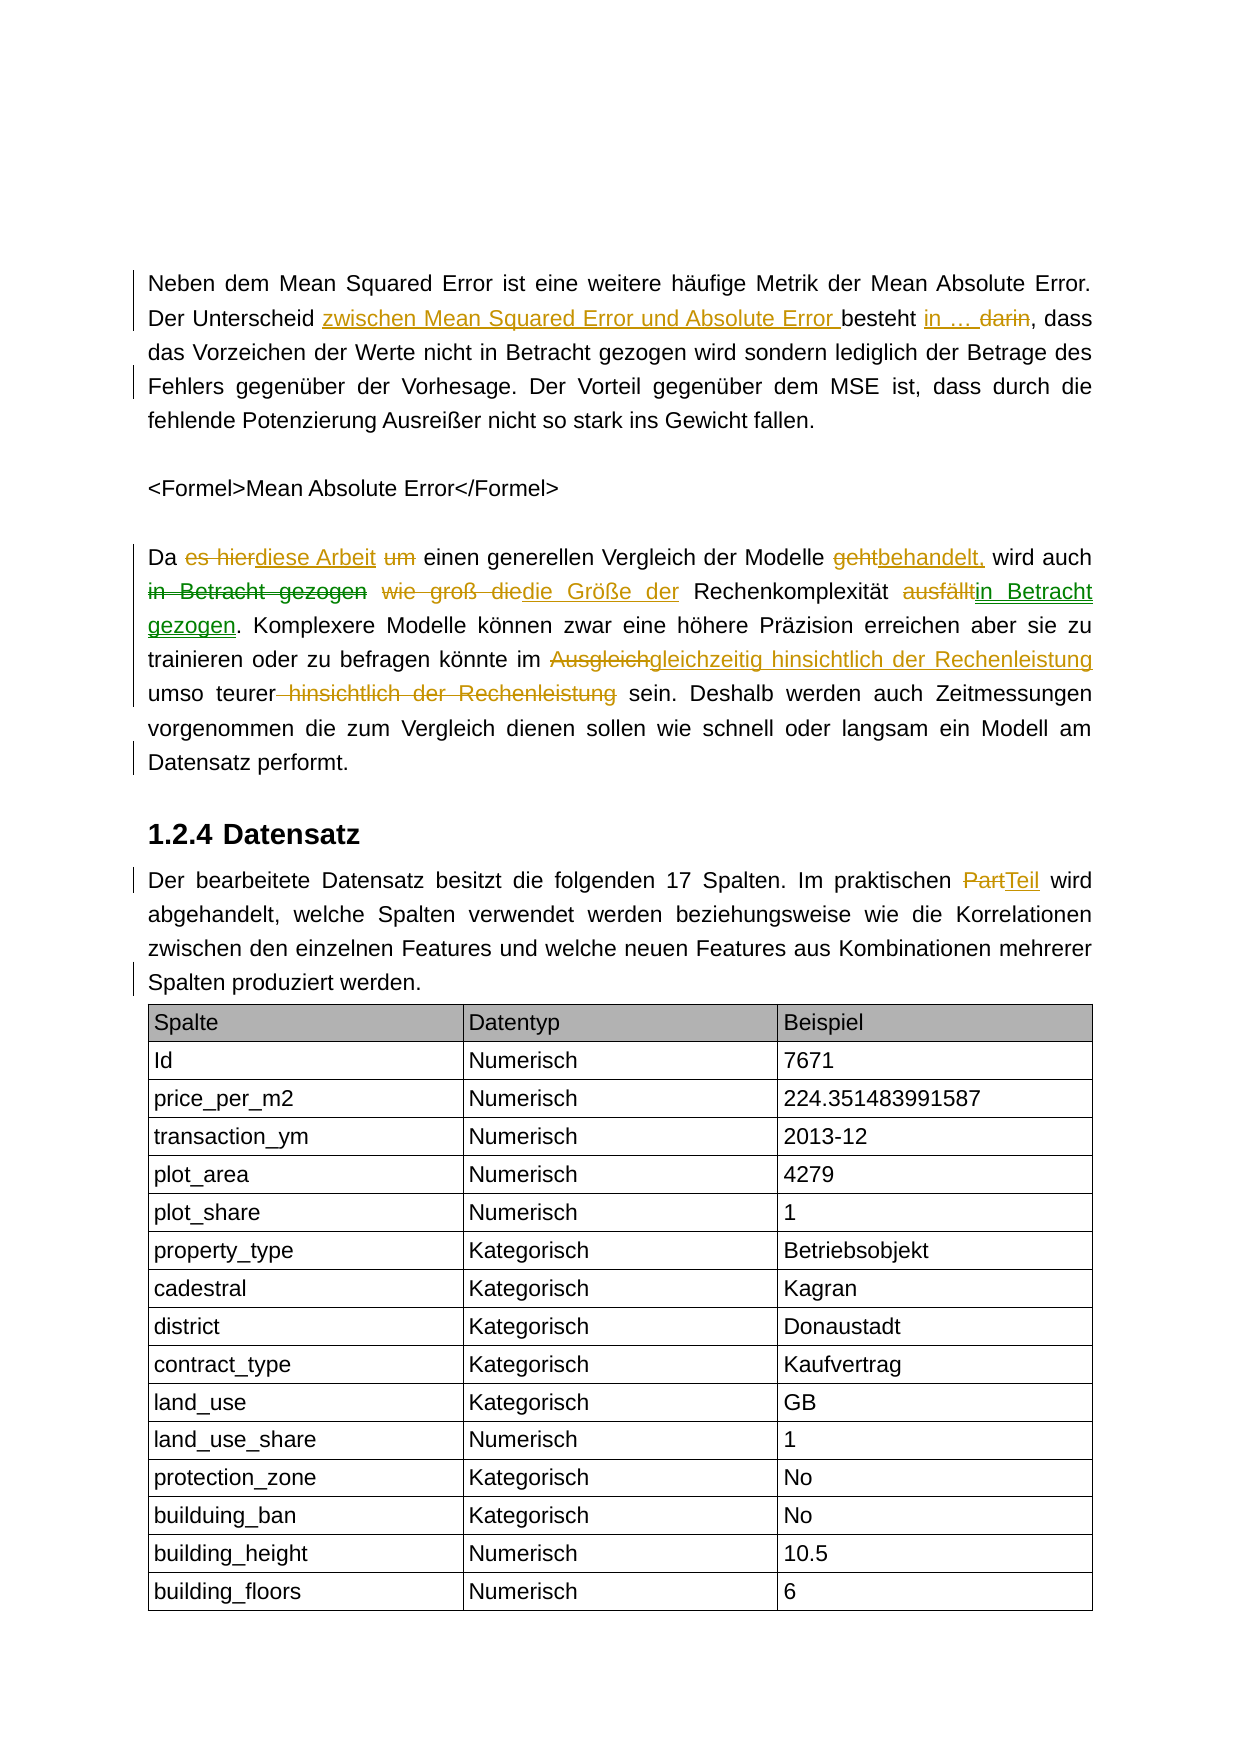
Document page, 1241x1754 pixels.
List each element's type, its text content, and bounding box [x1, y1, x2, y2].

table_cell Kategorisch [464, 1270, 777, 1307]
table_cell building_height [149, 1535, 463, 1572]
table_cell Id [149, 1042, 463, 1079]
table_cell 7671 [778, 1042, 1092, 1079]
table_cell No [778, 1460, 1092, 1496]
table_cell cadestral [149, 1270, 463, 1307]
table_cell district [149, 1308, 463, 1345]
table_cell 4279 [778, 1156, 1092, 1193]
table_cell Betriebsobjekt [778, 1232, 1092, 1269]
table_cell 2013-12 [778, 1118, 1092, 1155]
table_cell Kategorisch [464, 1308, 777, 1345]
table_cell Donaustadt [778, 1308, 1092, 1345]
table_cell Numerisch [464, 1535, 777, 1572]
table_header Beispiel [778, 1005, 1092, 1041]
table_cell 1 [778, 1194, 1092, 1231]
text <Formel>Mean Absolute Error</Formel> [148, 475, 1092, 502]
table_header Spalte [149, 1005, 463, 1041]
table_cell Kategorisch [464, 1346, 777, 1383]
table_cell protection_zone [149, 1460, 463, 1496]
table_cell 224.351483991587 [778, 1080, 1092, 1117]
table_cell Kagran [778, 1270, 1092, 1307]
table_cell plot_share [149, 1194, 463, 1231]
table_cell price_per_m2 [149, 1080, 463, 1117]
table_cell Kategorisch [464, 1384, 777, 1421]
table_cell Kaufvertrag [778, 1346, 1092, 1383]
table_cell builduing_ban [149, 1497, 463, 1534]
table_cell transaction_ym [149, 1118, 463, 1155]
table_cell property_type [149, 1232, 463, 1269]
table_cell Numerisch [464, 1573, 777, 1610]
table_cell No [778, 1497, 1092, 1534]
table_cell Numerisch [464, 1042, 777, 1079]
table_header Datentyp [464, 1005, 777, 1041]
table_cell building_floors [149, 1573, 463, 1610]
table_cell contract_type [149, 1346, 463, 1383]
table_cell plot_area [149, 1156, 463, 1193]
text Neben dem Mean Squared Error ist eine weitere häufige Metrik der Mean Absolute Error. Der Unterscheid zwischen Mean Squared Error und Absolute Error besteht in … , dass das Vorzeichen der Werte nicht in Betracht gezogen wird sondern lediglich der Betrage des Fehlers gegenüber der Vorhesage. Der Vorteil gegenüber dem MSE ist, dass durch die fehlende Potenzierung Ausreißer nicht so stark ins Gewicht fallen. [148, 270, 1092, 433]
subtitle Datensatz [148, 817, 1092, 851]
table_cell GB [778, 1384, 1092, 1421]
text Der bearbeitete Datensatz besitzt die folgenden 17 Spalten. Im praktischen Teil wird abgehandelt, welche Spalten verwendet werden beziehungsweise wie die Korrelationen zwischen den einzelnen Features und welche neuen Features aus Kombinationen mehrerer Spalten produziert werden. [148, 867, 1092, 996]
table_cell Kategorisch [464, 1460, 777, 1496]
table_cell Numerisch [464, 1080, 777, 1117]
table_cell Kategorisch [464, 1232, 777, 1269]
table_cell 6 [778, 1573, 1092, 1610]
table_cell Numerisch [464, 1118, 777, 1155]
table_cell 10.5 [778, 1535, 1092, 1572]
table_cell Kategorisch [464, 1497, 777, 1534]
table_cell land_use_share [149, 1422, 463, 1458]
table_cell Numerisch [464, 1156, 777, 1193]
table_cell Numerisch [464, 1194, 777, 1231]
table_cell 1 [778, 1422, 1092, 1458]
table_cell land_use [149, 1384, 463, 1421]
text Da diese Arbeit einen generellen Vergleich der Modelle behandelt, wird auch die Größe der Rechenkomplexität in Betracht gezogen. Komplexere Modelle können zwar eine höhere Präzision erreichen aber sie zu trainieren oder zu befragen könnte im gleichzeitig hinsichtlich der Rechenleistung umso teurer sein. Deshalb werden auch Zeitmessungen vorgenommen die zum Vergleich dienen sollen wie schnell oder langsam ein Modell am Datensatz performt. [148, 544, 1092, 775]
table_cell Numerisch [464, 1422, 777, 1458]
